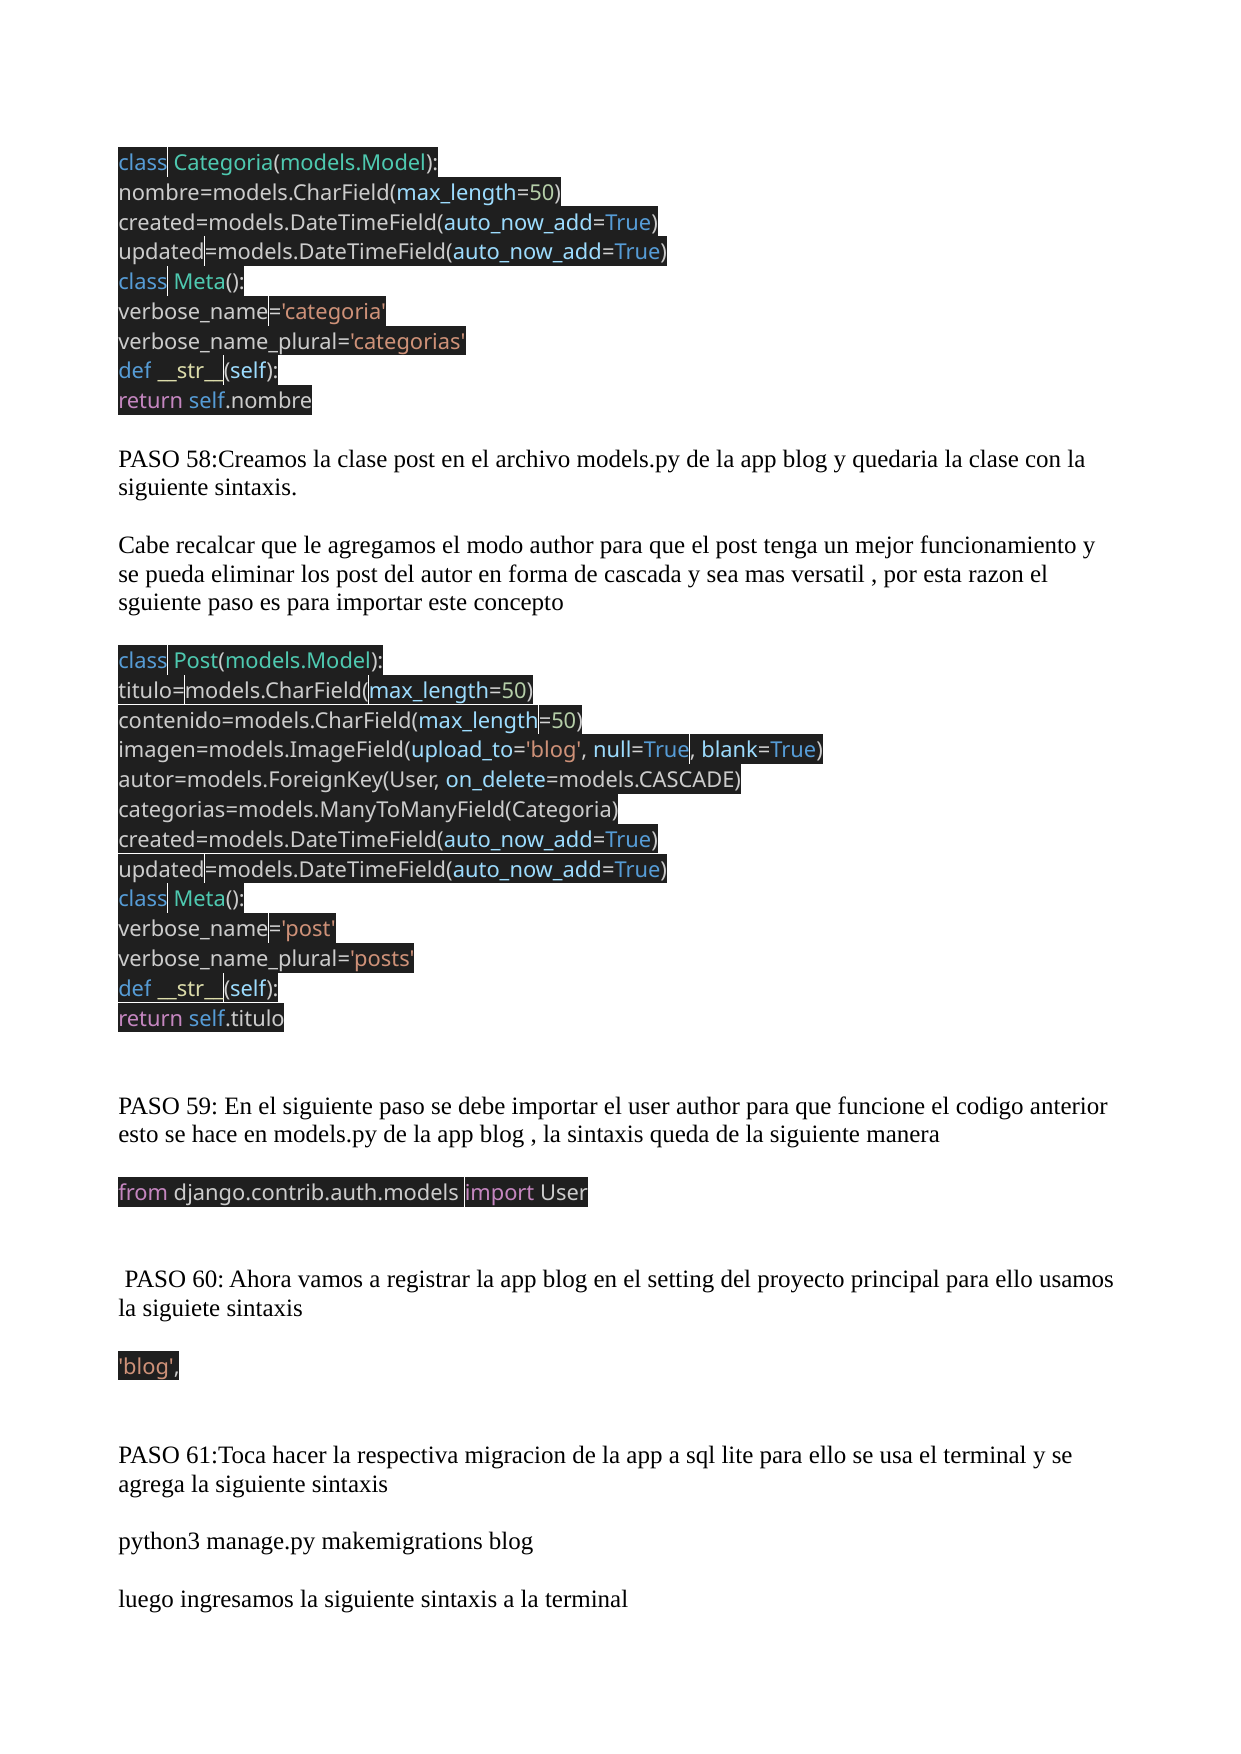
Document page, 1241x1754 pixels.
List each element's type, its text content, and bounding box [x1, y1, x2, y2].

text PASO 61:Toca hacer la respectiva migracion de la app a sql lite para ello se usa el terminal y se agrega la siguiente sintaxis [118, 1440, 1122, 1497]
text categorias=models.ManyToManyField(Categoria) [118, 794, 1122, 824]
text def __str__(self): [118, 355, 1122, 385]
text return self.titulo [118, 1002, 1122, 1032]
text titulo=models.CharField(max_length=50) [118, 675, 1122, 704]
text 'blog', [118, 1351, 1122, 1380]
text class Meta(): [118, 266, 1122, 296]
text verbose_name_plural='categorias' [118, 326, 1122, 355]
text Cabe recalcar que le agregamos el modo author para que el post tenga un mejor funcionamiento y se pueda eliminar los post del autor en forma de cascada y sea mas versatil , por esta razon el sguiente paso es para importar este concepto [118, 530, 1122, 616]
text verbose_name_plural='posts' [118, 943, 1122, 973]
text contenido=models.CharField(max_length=50) [118, 704, 1122, 734]
text def __str__(self): [118, 973, 1122, 1002]
text PASO 58:Creamos la clase post en el archivo models.py de la app blog y quedaria la clase con la siguiente sintaxis. [118, 444, 1122, 501]
text luego ingresamos la siguiente sintaxis a la terminal [118, 1584, 1122, 1612]
text verbose_name='post' [118, 913, 1122, 943]
text python3 manage.py makemigrations blog [118, 1526, 1122, 1555]
text updated=models.DateTimeField(auto_now_add=True) [118, 853, 1122, 883]
text class Post(models.Model): [118, 645, 1122, 675]
text autor=models.ForeignKey(User, on_delete=models.CASCADE) [118, 764, 1122, 794]
text PASO 60: Ahora vamos a registrar la app blog en el setting del proyecto principal para ello usamos la siguiete sintaxis [118, 1264, 1122, 1322]
text from django.contrib.auth.models import User [118, 1177, 1122, 1207]
text created=models.DateTimeField(auto_now_add=True) [118, 824, 1122, 853]
text updated=models.DateTimeField(auto_now_add=True) [118, 236, 1122, 266]
text created=models.DateTimeField(auto_now_add=True) [118, 206, 1122, 236]
text class Meta(): [118, 883, 1122, 913]
text imagen=models.ImageField(upload_to='blog', null=True, blank=True) [118, 734, 1122, 764]
text nombre=models.CharField(max_length=50) [118, 177, 1122, 206]
text return self.nombre [118, 385, 1122, 415]
text verbose_name='categoria' [118, 296, 1122, 326]
text PASO 59: En el siguiente paso se debe importar el user author para que funcione el codigo anterior esto se hace en models.py de la app blog , la sintaxis queda de la siguiente manera [118, 1091, 1122, 1148]
text class Categoria(models.Model): [118, 147, 1122, 177]
